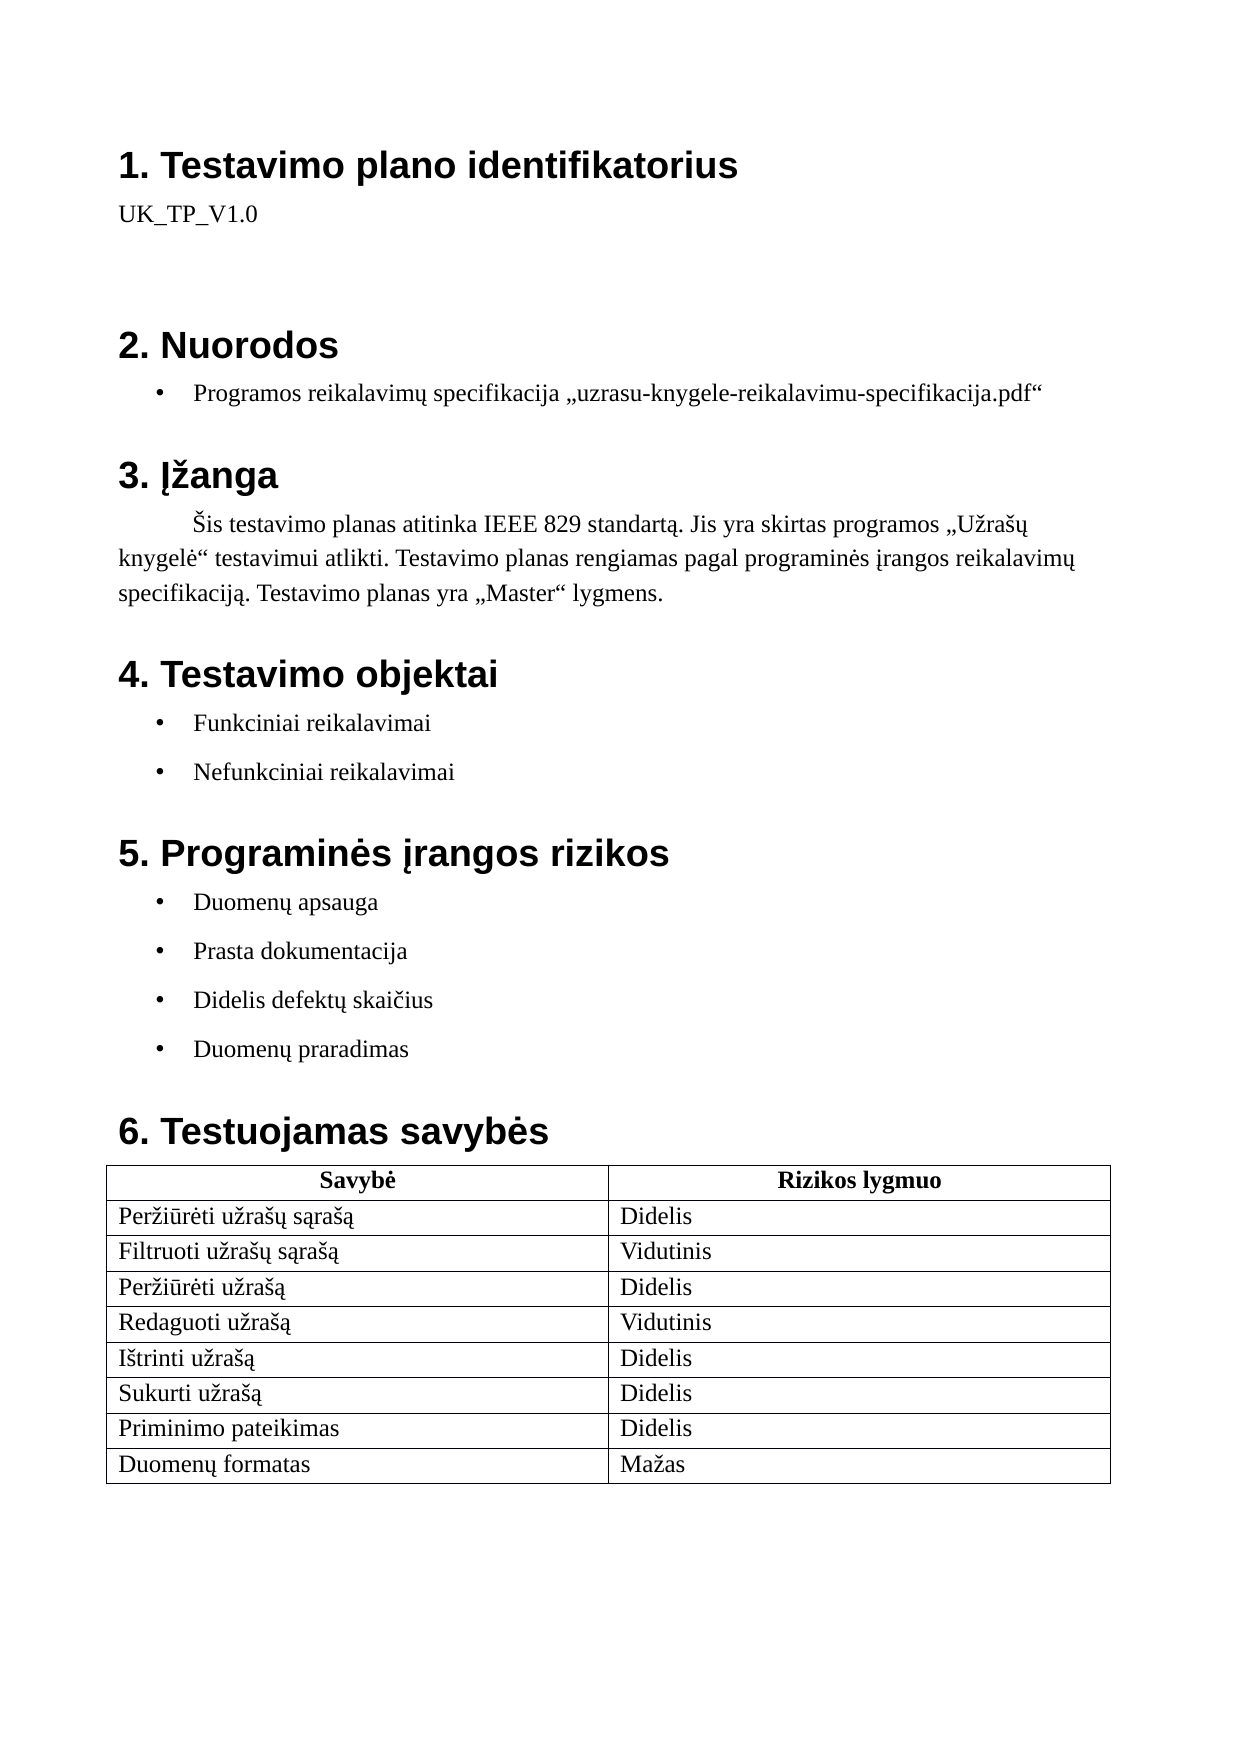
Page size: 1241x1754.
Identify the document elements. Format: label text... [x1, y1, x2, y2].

list Programos reikalavimų specifikacija „uzrasu-knygele-reikalavimu-specifikacija.pdf“ [156, 378, 1122, 407]
list Duomenų apsauga [156, 887, 1122, 916]
table_cell Vidutinis [609, 1236, 1110, 1271]
table_cell Didelis [609, 1272, 1110, 1306]
list Duomenų praradimas [156, 1034, 1122, 1063]
table_cell Didelis [609, 1343, 1110, 1377]
subtitle 6. Testuojamas savybės [118, 1108, 1122, 1152]
subtitle 3. Įžanga [118, 453, 1122, 496]
table_cell Priminimo pateikimas [107, 1414, 608, 1448]
subtitle 1. Testavimo plano identifikatorius [118, 143, 1122, 187]
table_cell Didelis [609, 1201, 1110, 1235]
table_cell Didelis [609, 1414, 1110, 1448]
list Didelis defektų skaičius [156, 985, 1122, 1014]
table_cell Ištrinti užrašą [107, 1343, 608, 1377]
table_cell Peržiūrėti užrašų sąrašą [107, 1201, 608, 1235]
text UK_TP_V1.0 [118, 199, 1122, 228]
subtitle 5. Programinės įrangos rizikos [118, 831, 1122, 875]
subtitle 2. Nuorodos [118, 322, 1122, 366]
table_cell Filtruoti užrašų sąrašą [107, 1236, 608, 1271]
subtitle 4. Testavimo objektai [118, 652, 1122, 695]
table_cell Duomenų formatas [107, 1449, 608, 1483]
table_cell Mažas [609, 1449, 1110, 1483]
list Prasta dokumentacija [156, 936, 1122, 965]
table_cell Redaguoti užrašą [107, 1307, 608, 1342]
table_header Savybė [107, 1166, 608, 1200]
table_cell Didelis [609, 1378, 1110, 1412]
list Funkciniai reikalavimai [156, 708, 1122, 737]
list Nefunkciniai reikalavimai [156, 757, 1122, 786]
table_cell Peržiūrėti užrašą [107, 1272, 608, 1306]
table_cell Sukurti užrašą [107, 1378, 608, 1412]
table_header Rizikos lygmuo [609, 1166, 1110, 1200]
table_cell Vidutinis [609, 1307, 1110, 1342]
text Šis testavimo planas atitinka IEEE 829 standartą. Jis yra skirtas programos „Užrašų knygelė“ testavimui atlikti. Testavimo planas rengiamas pagal programinės įrangos reikalavimų specifikaciją. Testavimo planas yra „Master“ lygmens. [118, 509, 1122, 606]
